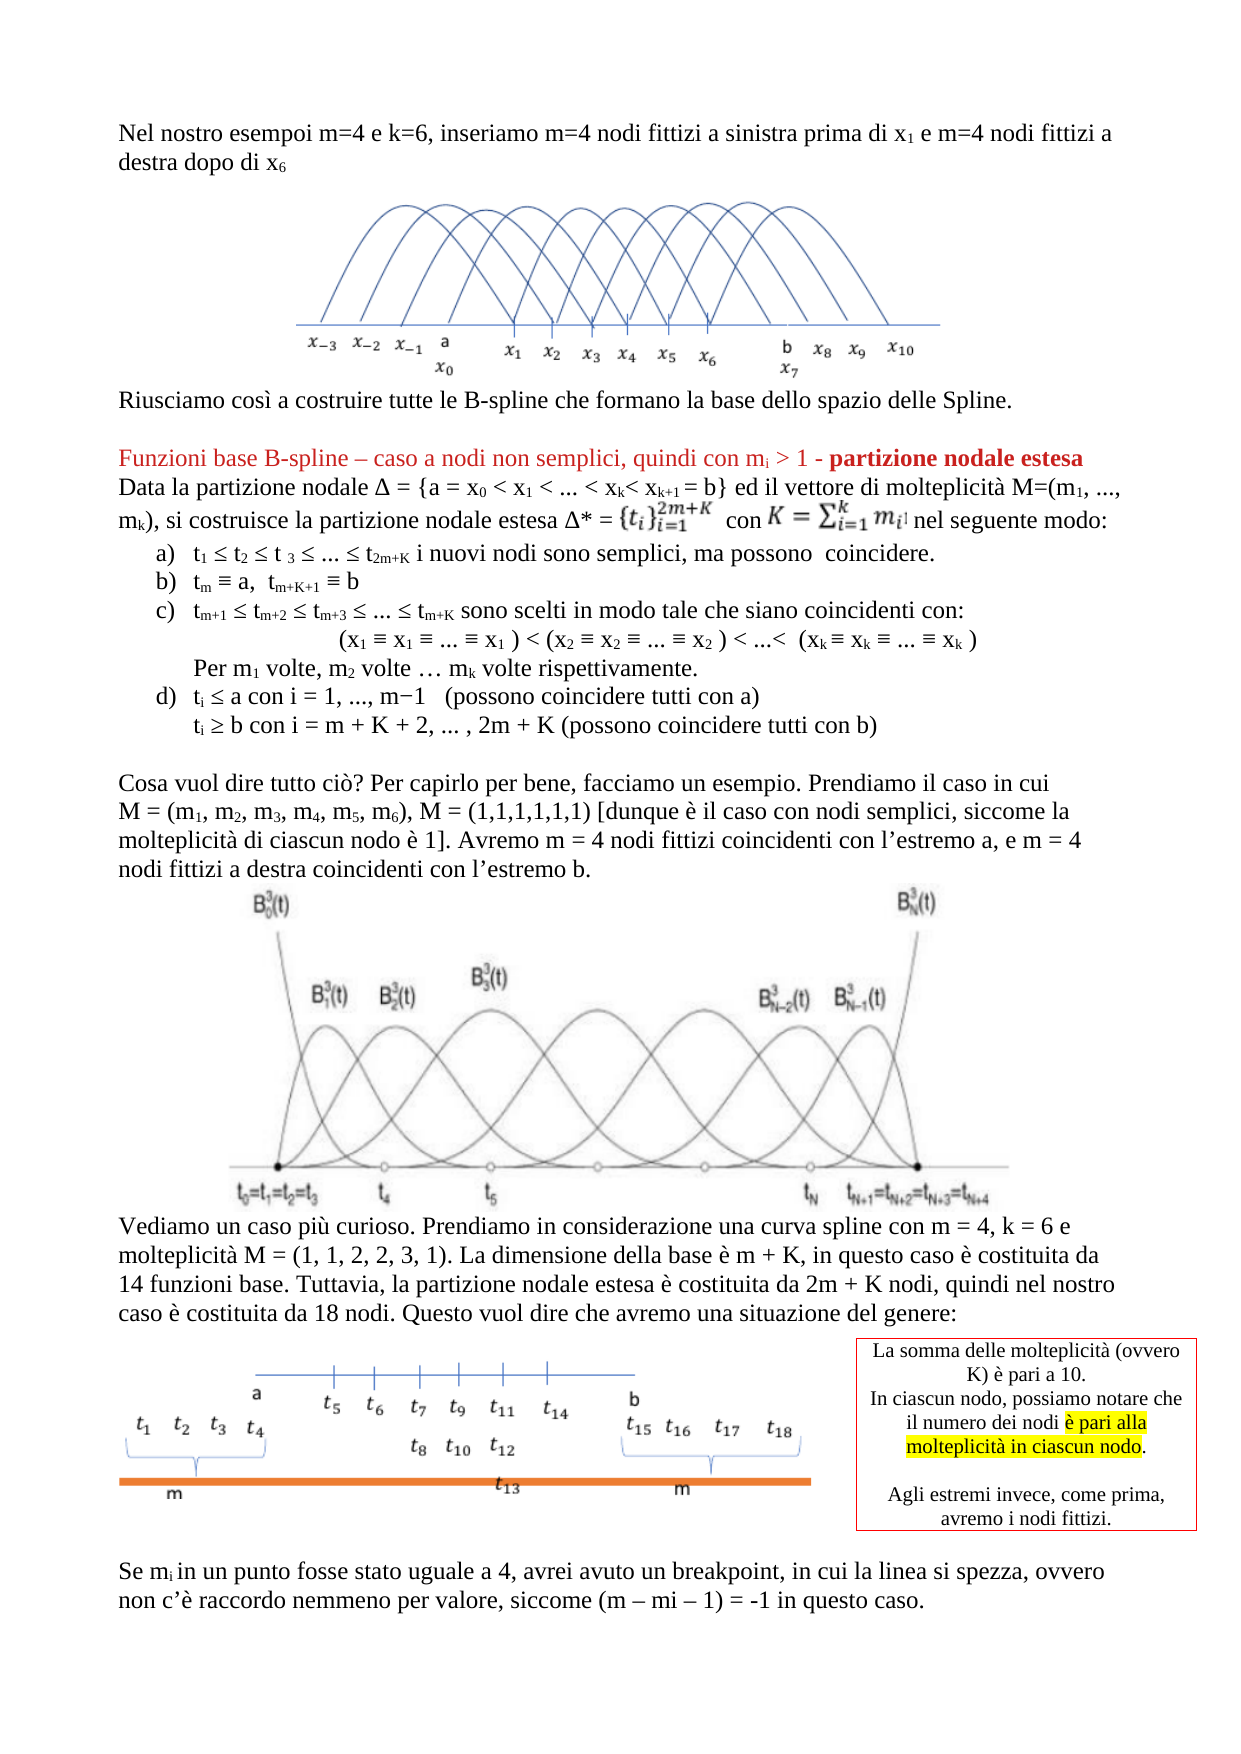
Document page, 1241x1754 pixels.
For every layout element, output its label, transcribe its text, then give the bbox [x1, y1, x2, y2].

text Funzioni base B-spline – caso a nodi non semplici, quindi con mi > 1 - partizione nodale estesa [118, 443, 1122, 472]
picture [619, 500, 720, 538]
list Per m1 volte, m2 volte … mk volte rispettivamente. [156, 653, 1122, 681]
text Riusciamo così a costruire tutte le B-spline che formano la base dello spazio delle Spline. [118, 176, 1122, 414]
picture [767, 500, 907, 534]
list tm+1 ≤ tm+2 ≤ tm+3 ≤ ... ≤ tm+K sono scelti in modo tale che siano coincidenti con: [156, 595, 1122, 624]
list ti ≥ b con i = m + K + 2, ... , 2m + K (possono coincidere tutti con b) [156, 710, 1122, 739]
picture [119, 1355, 812, 1499]
text Vediamo un caso più curioso. Prendiamo in considerazione una curva spline con m = 4, k = 6 e molteplicità M = (1, 1, 2, 2, 3, 1). La dimensione della base è m + K, in questo caso è costituita da 14 funzioni base. Tuttavia, la partizione nodale estesa è costituita da 2m + K nodi, quindi nel nostro caso è costituita da 18 nodi. Questo vuol dire che avremo una situazione del genere: [118, 883, 1122, 1326]
text Nel nostro esempoi m=4 e k=6, inseriamo m=4 nodi fittizi a sinistra prima di x1 e m=4 nodi fittizi a destra dopo di x6 [118, 118, 1122, 176]
text M = (m1, m2, m3, m4, m5, m6), M = (1,1,1,1,1,1) [dunque è il caso con nodi semplici, siccome la molteplicità di ciascun nodo è 1]. Avremo m = 4 nodi fittizi coincidenti con l’estremo a, e m = 4 nodi fittizi a destra coincidenti con l’estremo b. [118, 796, 1122, 883]
list tm ≡ a, tm+K+1 ≡ b [156, 566, 1122, 595]
text Data la partizione nodale ∆ = {a = x0 < x1 < ... < xk< xk+1 = b} ed il vettore di molteplicità M=(m1, ..., mk), si costruisce la partizione nodale estesa Δ* = con nel seguente modo: [118, 472, 1122, 538]
text Cosa vuol dire tutto ciò? Per capirlo per bene, facciamo un esempio. Prendiamo il caso in cui [118, 768, 1122, 796]
list t1 ≤ t2 ≤ t 3 ≤ ... ≤ t2m+K i nuovi nodi sono semplici, ma possono coincidere. [156, 538, 1122, 566]
picture [226, 882, 1014, 1212]
list (x1 ≡ x1 ≡ ... ≡ x1 ) < (x2 ≡ x2 ≡ ... ≡ x2 ) < ...< (xk ≡ xk ≡ ... ≡ xk ) [156, 624, 1122, 653]
list ti ≤ a con i = 1, ..., m−1 (possono coincidere tutti con a) [156, 681, 1122, 710]
text Se mi in un punto fosse stato uguale a 4, avrei avuto un breakpoint, in cui la linea si spezza, ovvero non c’è raccordo nemmeno per valore, siccome (m – mi – 1) = -1 in questo caso. [118, 1556, 1122, 1613]
picture [296, 197, 945, 386]
